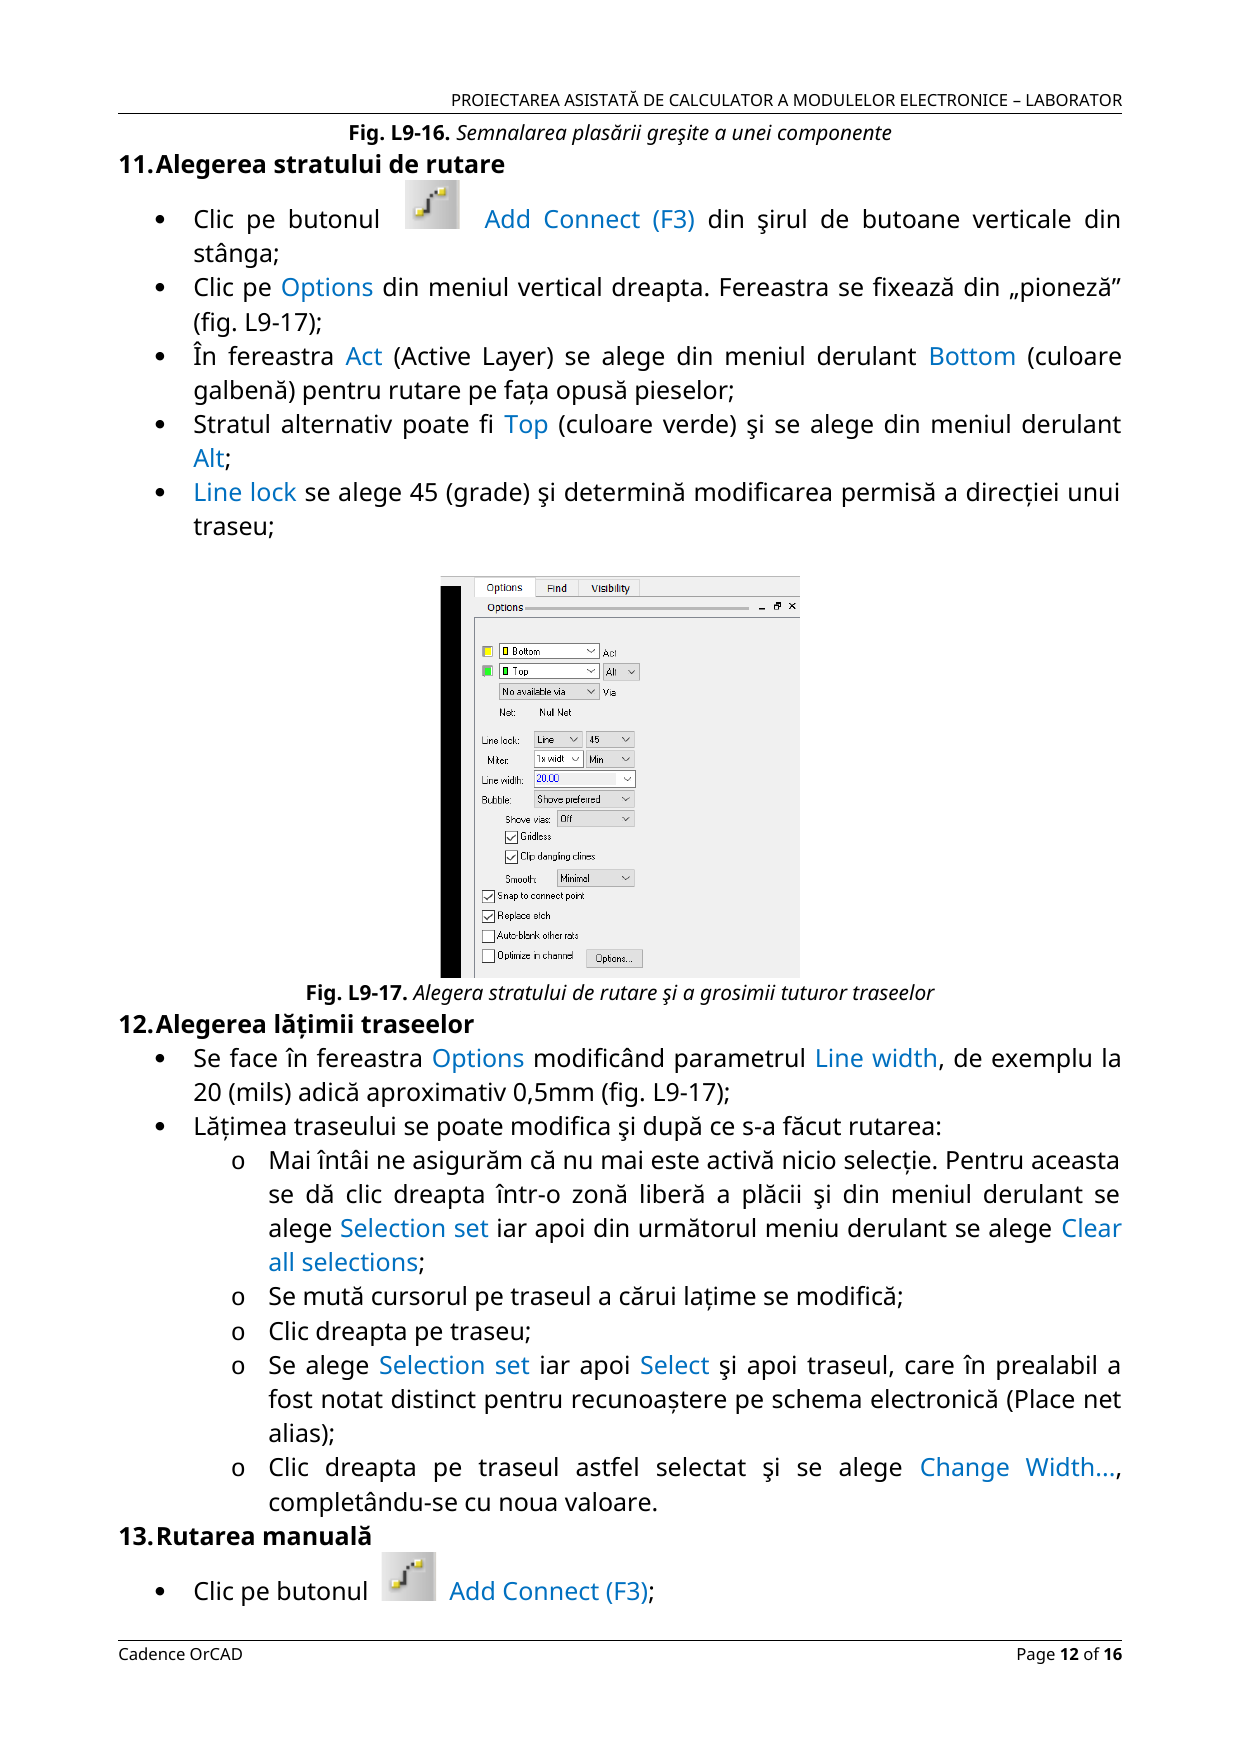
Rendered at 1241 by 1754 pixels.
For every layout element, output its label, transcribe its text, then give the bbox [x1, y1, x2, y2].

list Clic dreapta pe traseul astfel selectat şi se alege Change Width..., completându-se cu noua valoare. [231, 1450, 1122, 1518]
list Lățimea traseului se poate modifica şi după ce s-a făcut rutarea: [156, 1108, 1122, 1142]
list Mai întâi ne asigurăm că nu mai este activă nicio selecție. Pentru aceasta se dă clic dreapta într-o zonă liberă a plăcii şi din meniul derulant se alege Selection set iar apoi din următorul meniu derulant se alege Clear all selections; [231, 1142, 1122, 1279]
list Stratul alternativ poate fi Top (culoare verde) şi se alege din meniul derulant Alt; [156, 406, 1122, 474]
list Clic pe Options din meniul vertical dreapta. Fereastra se fixează din „pioneză” (fig. L9-17); [156, 270, 1122, 338]
list Alegerea stratului de rutare [118, 147, 1122, 181]
text Fig. L9-16. Semnalarea plasării greşite a unei componente [118, 118, 1122, 147]
list Clic pe butonul Add Connect (F3) din şirul de butoane verticale din stânga; [156, 181, 1122, 270]
list Clic pe butonul Add Connect (F3); [156, 1552, 1122, 1608]
list Clic dreapta pe traseu; [231, 1313, 1122, 1347]
picture [405, 180, 460, 229]
list Se face în fereastra Options modificând parametrul Line width, de exemplu la 20 (mils) adică aproximativ 0,5mm (fig. L9-17); [156, 1040, 1122, 1108]
list Se mută cursorul pe traseul a cărui lațime se modifică; [231, 1279, 1122, 1313]
list Se alege Selection set iar apoi Select şi apoi traseul, care în prealabil a fost notat distinct pentru recunoaștere pe schema electronică (Place net alias); [231, 1347, 1122, 1450]
list În fereastra Act (Active Layer) se alege din meniul derulant Bottom (culoare galbenă) pentru rutare pe fața opusă pieselor; [156, 338, 1122, 406]
text Fig. L9-17. Alegera stratului de rutare şi a grosimii tuturor traseelor [118, 978, 1122, 1006]
list Rutarea manuală [118, 1518, 1122, 1552]
list Line lock se alege 45 (grade) şi determină modificarea permisă a direcției unui traseu; [156, 474, 1122, 543]
picture [440, 576, 800, 978]
list Alegerea lățimii traseelor [118, 1006, 1122, 1040]
picture [381, 1552, 437, 1601]
